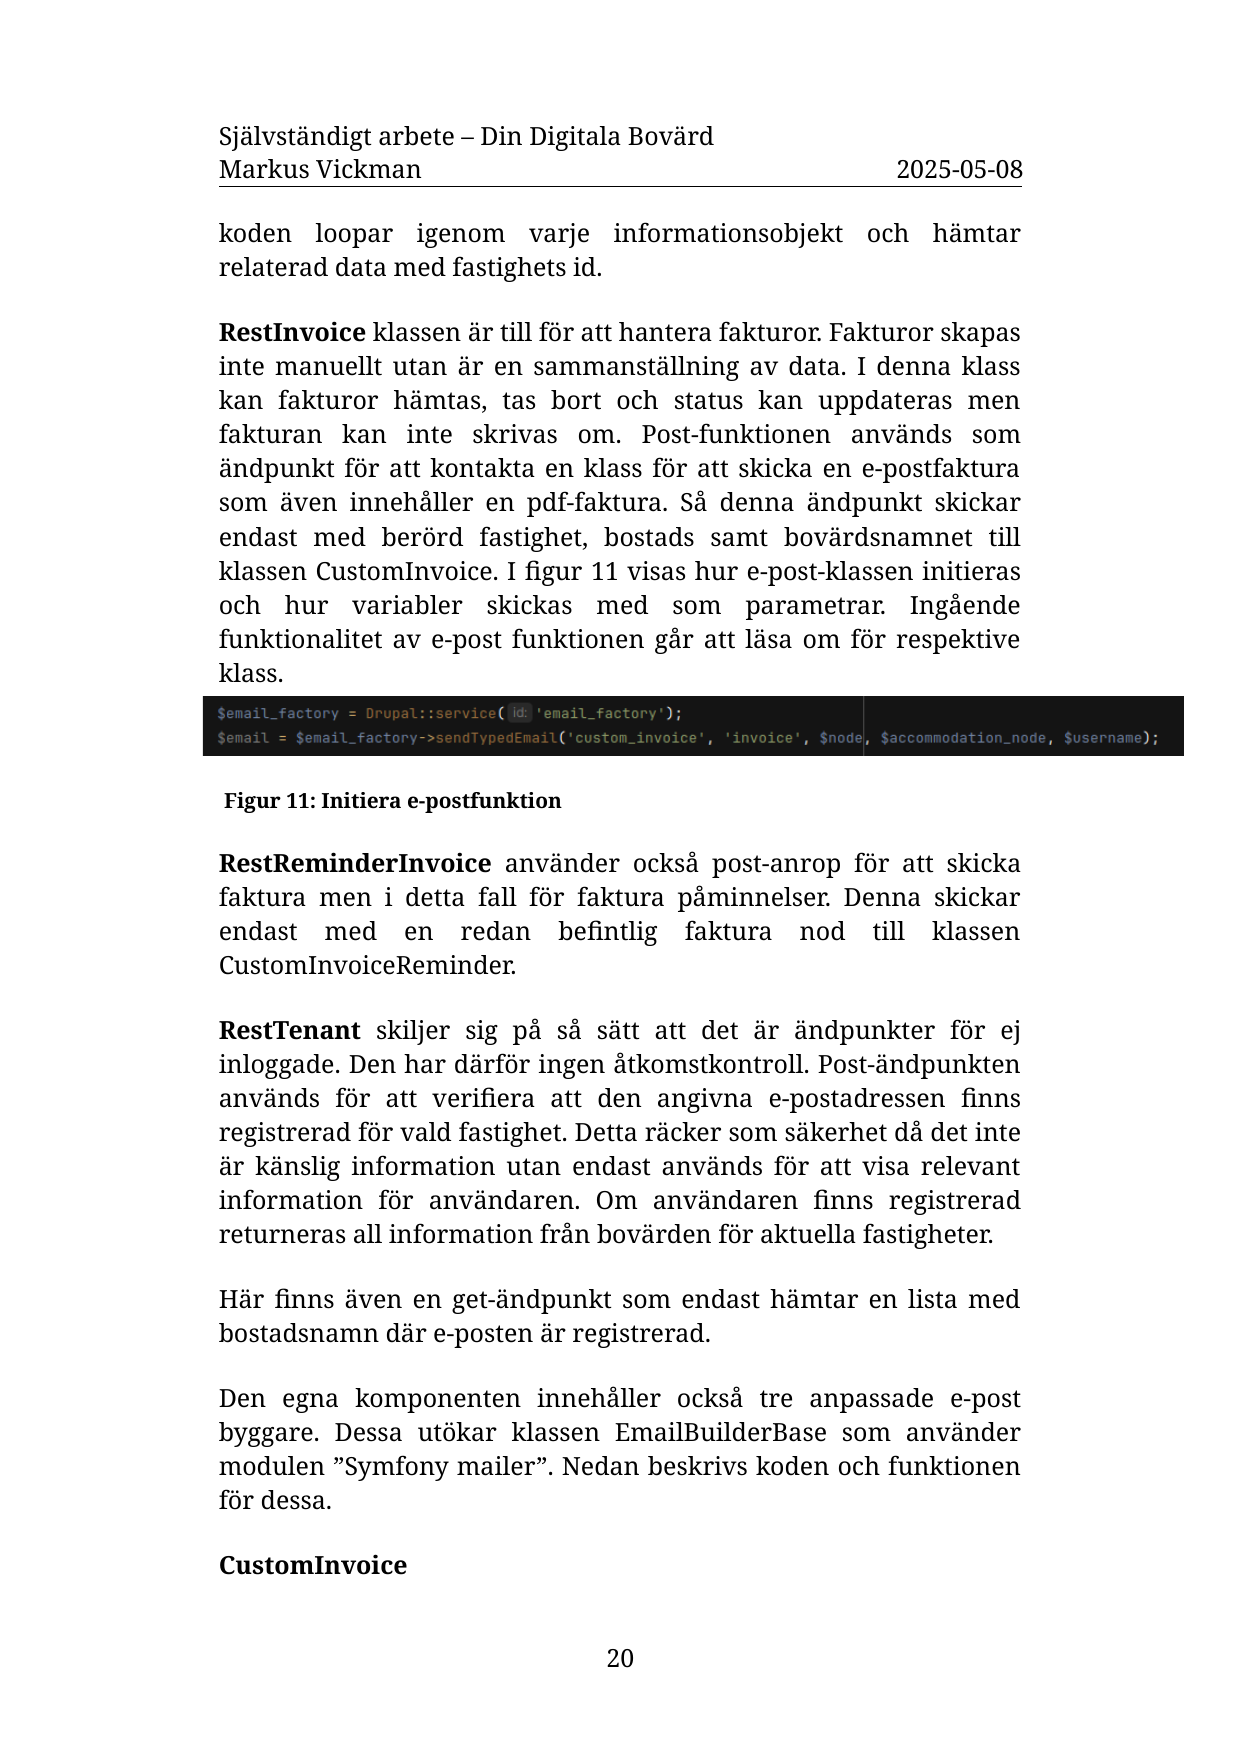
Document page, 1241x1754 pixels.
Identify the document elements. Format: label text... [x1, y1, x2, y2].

text CustomInvoice [218, 1547, 1022, 1581]
text Den egna komponenten innehåller också tre anpassade e-post byggare. Dessa utökar klassen EmailBuilderBase som använder modulen ”Symfony mailer”. Nedan beskrivs koden och funktionen för dessa. [218, 1380, 1022, 1517]
text Figur 11: Initiera e-postfunktion [218, 756, 1022, 814]
text koden loopar igenom varje informationsobjekt och hämtar relaterad data med fastighets id. [218, 216, 1022, 284]
text RestReminderInvoice använder också post-anrop för att skicka faktura men i detta fall för faktura påminnelser. Denna skickar endast med en redan befintlig faktura nod till klassen CustomInvoiceReminder. [218, 845, 1022, 982]
text RestInvoice klassen är till för att hantera fakturor. Fakturor skapas inte manuellt utan är en sammanställning av data. I denna klass kan fakturor hämtas, tas bort och status kan uppdateras men fakturan kan inte skrivas om. Post-funktionen används som ändpunkt för att kontakta en klass för att skicka en e-postfaktura som även innehåller en pdf-faktura. Så denna ändpunkt skickar endast med berörd fastighet, bostads samt bovärdsnamnet till klassen CustomInvoice. I figur 11 visas hur e-post-klassen initieras och hur variabler skickas med som parametrar. Ingående funktionalitet av e-post funktionen går att läsa om för respektive klass. [218, 315, 1022, 689]
text RestTenant skiljer sig på så sätt att det är ändpunkter för ej inloggade. Den har därför ingen åtkomstkontroll. Post-ändpunkten används för att verifiera att den angivna e-postadressen finns registrerad för vald fastighet. Detta räcker som säkerhet då det inte är känslig information utan endast används för att visa relevant information för användaren. Om användaren finns registrerad returneras all information från bovärden för aktuella fastigheter. [218, 1012, 1022, 1251]
picture [202, 696, 1184, 756]
text Här finns även en get-ändpunkt som endast hämtar en lista med bostadsnamn där e-posten är registrerad. [218, 1281, 1022, 1349]
